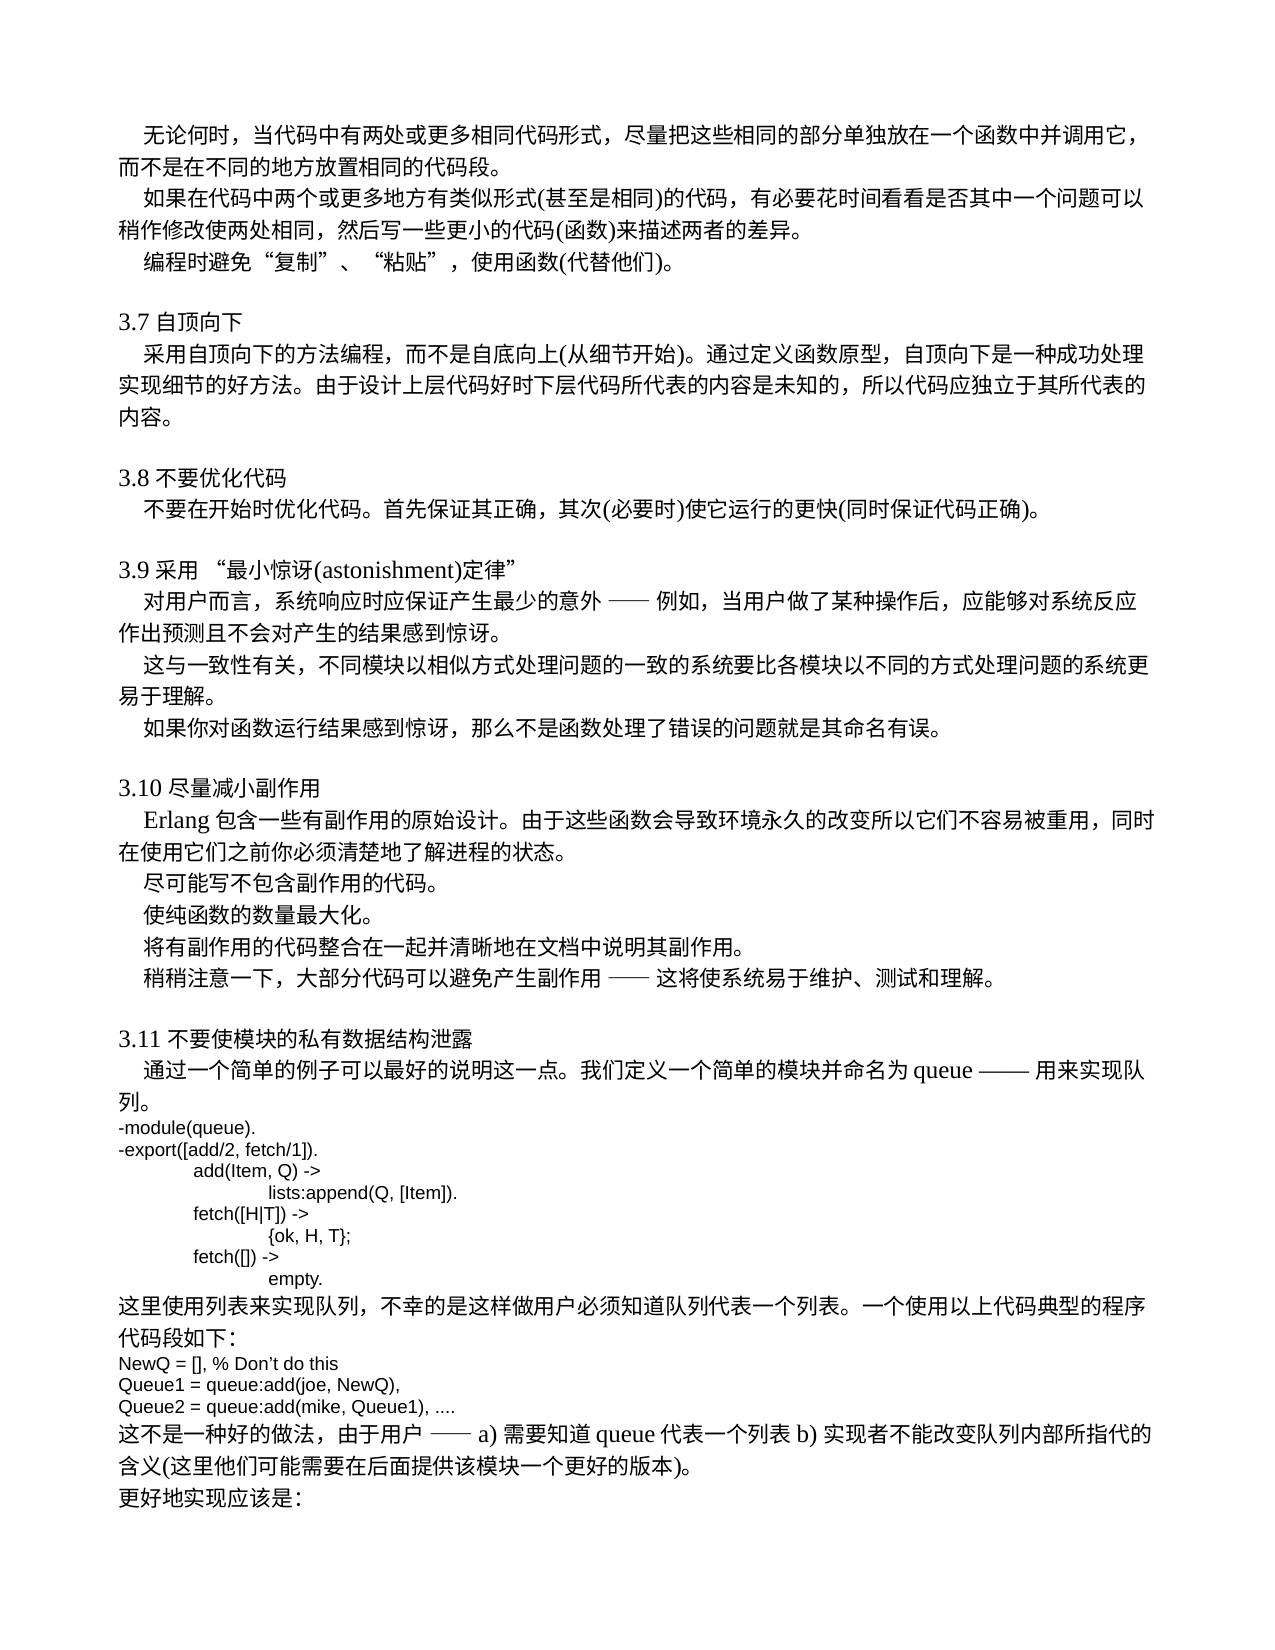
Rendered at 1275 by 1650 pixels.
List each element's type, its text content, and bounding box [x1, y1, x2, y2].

text fetch([]) -> [193, 1246, 1157, 1268]
text empty. [193, 1268, 1157, 1289]
text add(Item, Q) -> [193, 1160, 1157, 1182]
text {ok, H, T}; [193, 1225, 1157, 1246]
text 3.9 采用 “最小惊讶(astonishment)定律” [118, 553, 1157, 584]
text 更好地实现应该是： [118, 1481, 1157, 1512]
text 3.8 不要优化代码 [118, 461, 1157, 492]
text Queue1 = queue:add(joe, NewQ), [118, 1374, 1157, 1396]
text 对用户而言，系统响应时应保证产生最少的意外 —— 例如，当用户做了某种操作后，应能够对系统反应作出预测且不会对产生的结果感到惊讶。 [118, 584, 1157, 648]
text fetch([H|T]) -> [193, 1203, 1157, 1225]
text 使纯函数的数量最大化。 [118, 898, 1157, 930]
text 3.10 尽量减小副作用 [118, 771, 1157, 803]
text 尽可能写不包含副作用的代码。 [118, 866, 1157, 898]
text 将有副作用的代码整合在一起并清晰地在文档中说明其副作用。 [118, 930, 1157, 961]
text 如果你对函数运行结果感到惊讶，那么不是函数处理了错误的问题就是其命名有误。 [118, 711, 1157, 743]
text 不要在开始时优化代码。首先保证其正确，其次(必要时)使它运行的更快(同时保证代码正确)。 [118, 492, 1157, 524]
text 3.7 自顶向下 [118, 305, 1157, 337]
text -export([add/2, fetch/1]). [118, 1138, 1157, 1160]
text -module(queue). [118, 1117, 1157, 1138]
text 3.11 不要使模块的私有数据结构泄露 [118, 1022, 1157, 1053]
text 无论何时，当代码中有两处或更多相同代码形式，尽量把这些相同的部分单独放在一个函数中并调用它，而不是在不同的地方放置相同的代码段。 [118, 118, 1157, 181]
text 稍稍注意一下，大部分代码可以避免产生副作用 —— 这将使系统易于维护、测试和理解。 [118, 961, 1157, 993]
text lists:append(Q, [Item]). [268, 1182, 1157, 1203]
text 采用自顶向下的方法编程，而不是自底向上(从细节开始)。通过定义函数原型，自顶向下是一种成功处理实现细节的好方法。由于设计上层代码好时下层代码所代表的内容是未知的，所以代码应独立于其所代表的内容。 [118, 337, 1157, 432]
text 编程时避免“复制”、“粘贴”，使用函数(代替他们)。 [118, 245, 1157, 276]
text 这与一致性有关，不同模块以相似方式处理问题的一致的系统要比各模块以不同的方式处理问题的系统更易于理解。 [118, 648, 1157, 711]
text Erlang包含一些有副作用的原始设计。由于这些函数会导致环境永久的改变所以它们不容易被重用，同时在使用它们之前你必须清楚地了解进程的状态。 [118, 803, 1157, 866]
text NewQ = [], % Don’t do this [118, 1353, 1157, 1374]
text 这里使用列表来实现队列，不幸的是这样做用户必须知道队列代表一个列表。一个使用以上代码典型的程序代码段如下： [118, 1289, 1157, 1353]
text 这不是一种好的做法，由于用户 —— a) 需要知道queue代表一个列表 b) 实现者不能改变队列内部所指代的含义(这里他们可能需要在后面提供该模块一个更好的版本)。 [118, 1417, 1157, 1481]
text 通过一个简单的例子可以最好的说明这一点。我们定义一个简单的模块并命名为queue —— 用来实现队列。 [118, 1053, 1157, 1117]
text Queue2 = queue:add(mike, Queue1), .... [118, 1396, 1157, 1417]
text 如果在代码中两个或更多地方有类似形式(甚至是相同)的代码，有必要花时间看看是否其中一个问题可以稍作修改使两处相同，然后写一些更小的代码(函数)来描述两者的差异。 [118, 181, 1157, 245]
